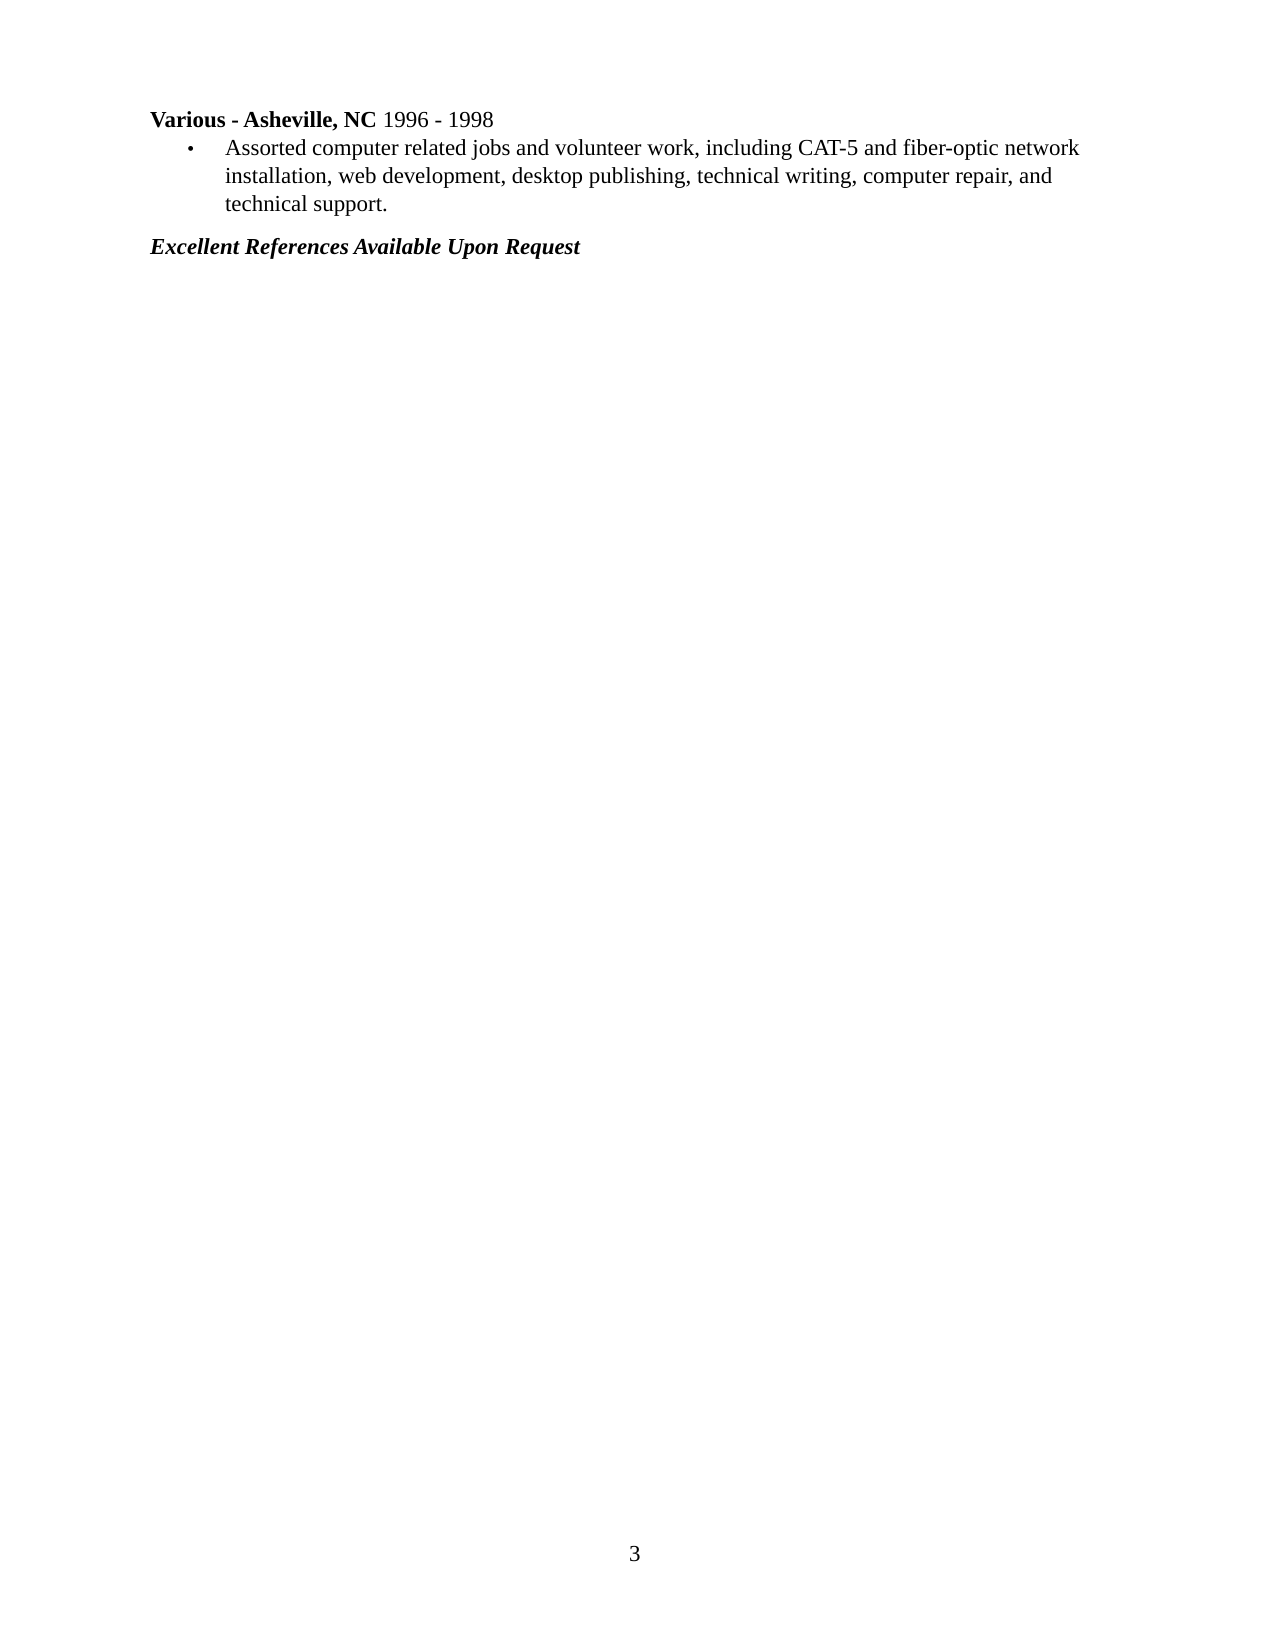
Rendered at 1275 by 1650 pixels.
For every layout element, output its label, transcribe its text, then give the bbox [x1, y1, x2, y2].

list Assorted computer related jobs and volunteer work, including CAT-5 and fiber-optic network installation, web development, desktop publishing, technical writing, computer repair, and technical support. [187, 134, 1125, 217]
text Various - Asheville, NC 1996 - 1998 [150, 106, 1125, 132]
text Excellent References Available Upon Request [150, 233, 1125, 260]
